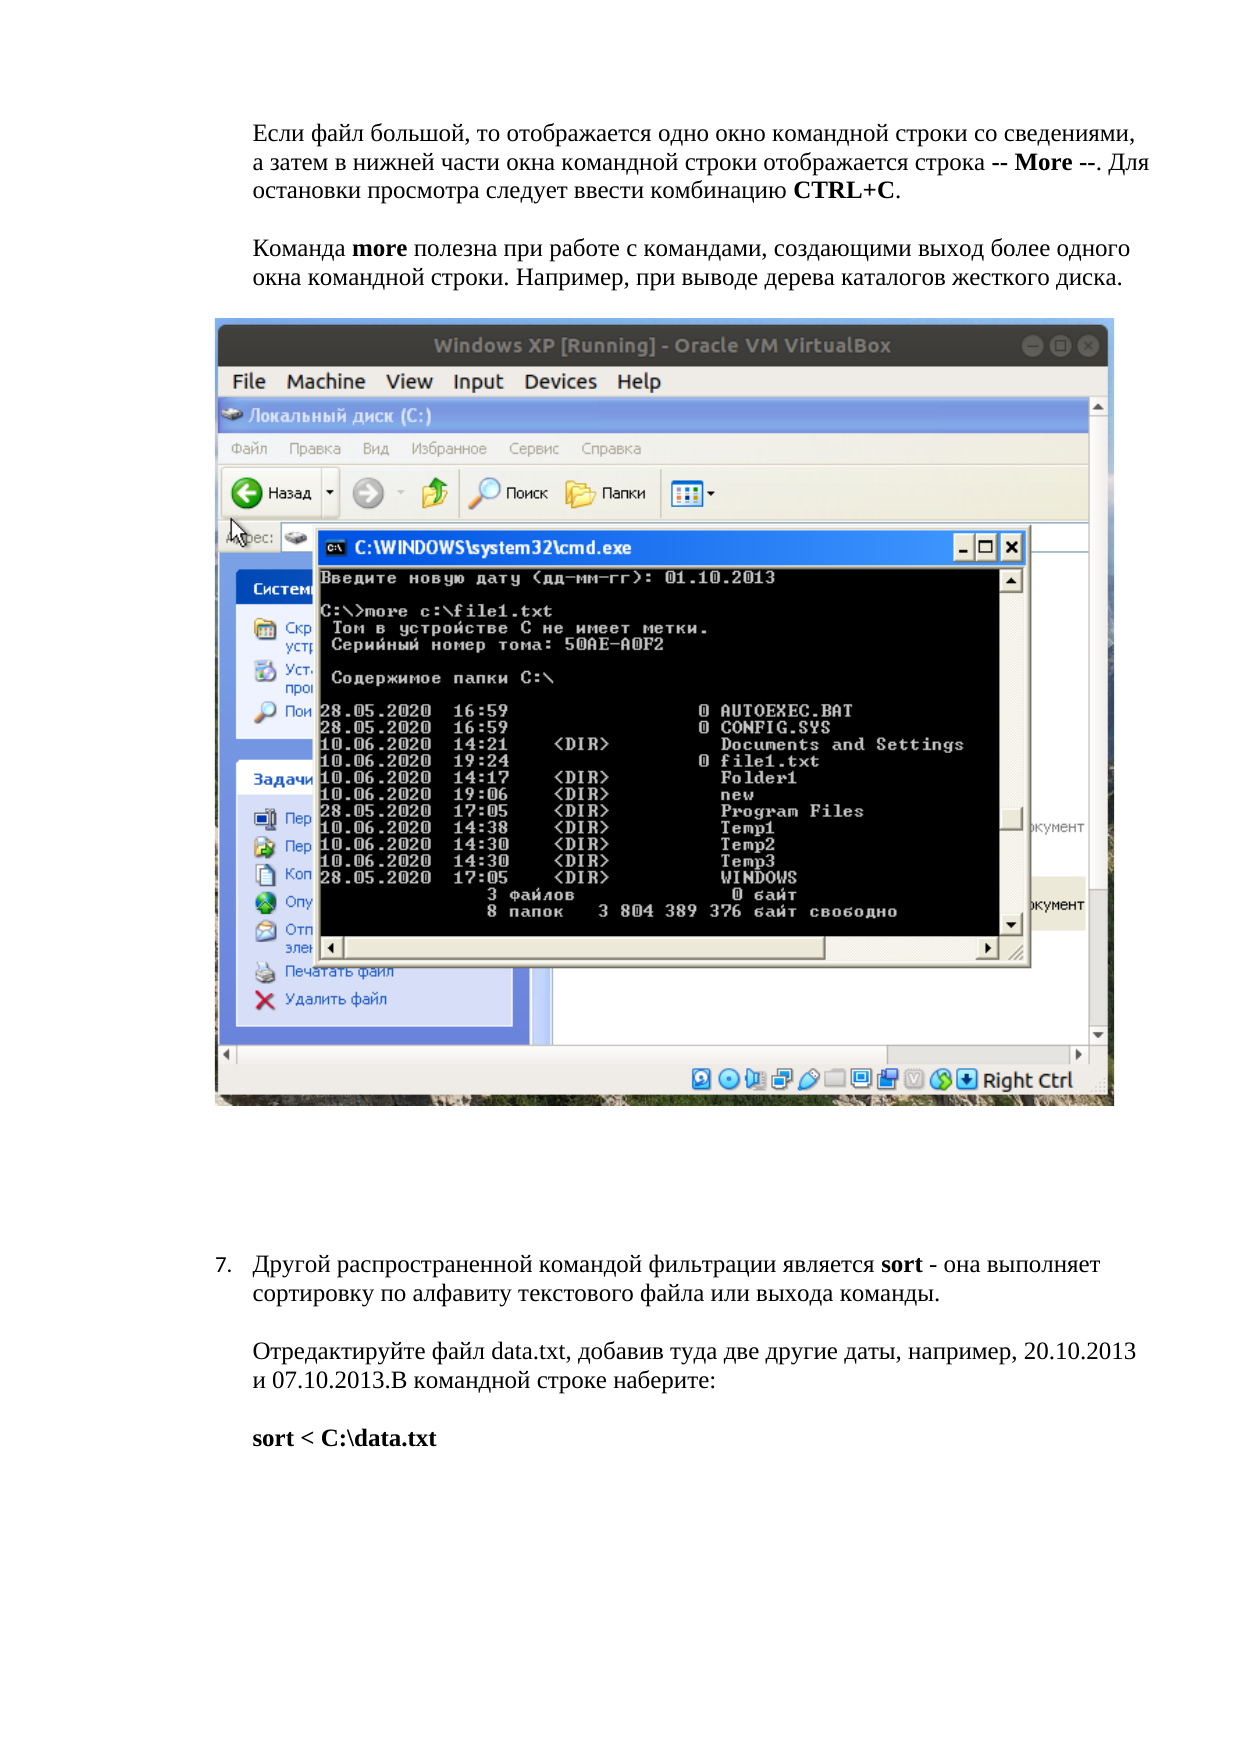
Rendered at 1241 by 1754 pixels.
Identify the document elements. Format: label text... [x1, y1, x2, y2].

list Другой распространенной командой фильтрации является sort - она выполняет сортировку по алфавиту текстового файла или выхода команды. [215, 1249, 1152, 1307]
text sort < C:\data.txt [252, 1423, 1152, 1452]
text Команда more полезна при работе с командами, создающими выход более одного окна командной строки. Например, при выводе дерева каталогов жесткого диска. [252, 233, 1152, 291]
text Отредактируйте файл data.txt, добавив туда две другие даты, например, 20.10.2013 и 07.10.2013.В командной строке наберите: [252, 1336, 1152, 1394]
picture [214, 318, 1115, 1106]
text Если файл большой, то отображается одно окно командной строки со сведениями, а затем в нижней части окна командной строки отображается строка -- More --. Для остановки просмотра следует ввести комбинацию CTRL+C. [252, 118, 1152, 204]
